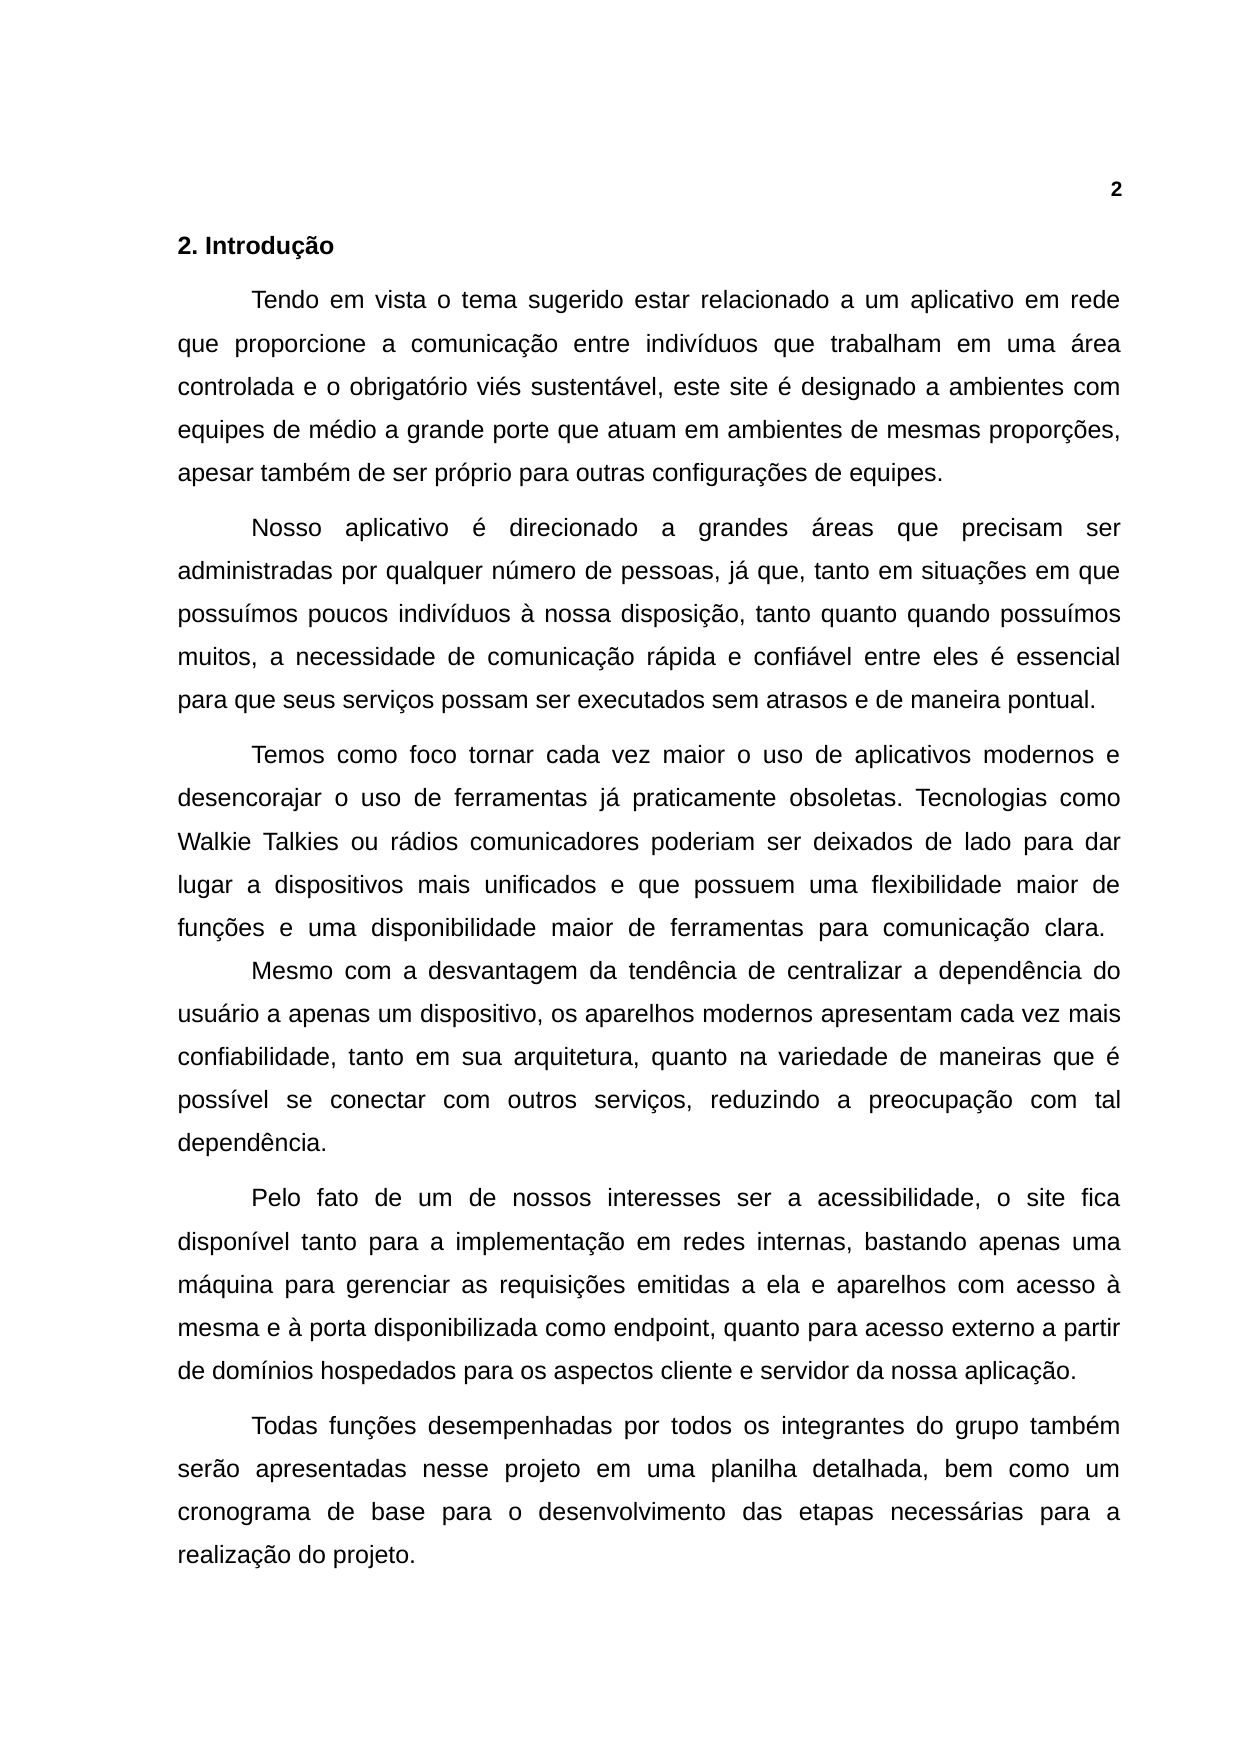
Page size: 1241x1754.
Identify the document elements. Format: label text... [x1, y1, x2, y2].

subtitle 2. Introdução [177, 231, 1122, 259]
text Tendo em vista o tema sugerido estar relacionado a um aplicativo em rede que proporcione a comunicação entre indivíduos que trabalham em uma área controlada e o obrigatório viés sustentável, este site é designado a ambientes com equipes de médio a grande porte que atuam em ambientes de mesmas proporções, apesar também de ser próprio para outras configurações de equipes. [177, 286, 1122, 487]
text Todas funções desempenhadas por todos os integrantes do grupo também serão apresentadas nesse projeto em uma planilha detalhada, bem como um cronograma de base para o desenvolvimento das etapas necessárias para a realização do projeto. [177, 1411, 1122, 1569]
text Pelo fato de um de nossos interesses ser a acessibilidade, o site fica disponível tanto para a implementação em redes internas, bastando apenas uma máquina para gerenciar as requisições emitidas a ela e aparelhos com acesso à mesma e à porta disponibilizada como endpoint, quanto para acesso externo a partir de domínios hospedados para os aspectos cliente e servidor da nossa aplicação. [177, 1183, 1122, 1384]
text Nosso aplicativo é direcionado a grandes áreas que precisam ser administradas por qualquer número de pessoas, já que, tanto em situações em que possuímos poucos indivíduos à nossa disposição, tanto quanto quando possuímos muitos, a necessidade de comunicação rápida e confiável entre eles é essencial para que seus serviços possam ser executados sem atrasos e de maneira pontual. [177, 513, 1122, 714]
text Temos como foco tornar cada vez maior o uso de aplicativos modernos e desencorajar o uso de ferramentas já praticamente obsoletas. Tecnologias como Walkie Talkies ou rádios comunicadores poderiam ser deixados de lado para dar lugar a dispositivos mais unificados e que possuem uma flexibilidade maior de funções e uma disponibilidade maior de ferramentas para comunicação clara. Mesmo com a desvantagem da tendência de centralizar a dependência do usuário a apenas um dispositivo, os aparelhos modernos apresentam cada vez mais confiabilidade, tanto em sua arquitetura, quanto na variedade de maneiras que é possível se conectar com outros serviços, reduzindo a preocupação com tal dependência. [177, 740, 1122, 1157]
